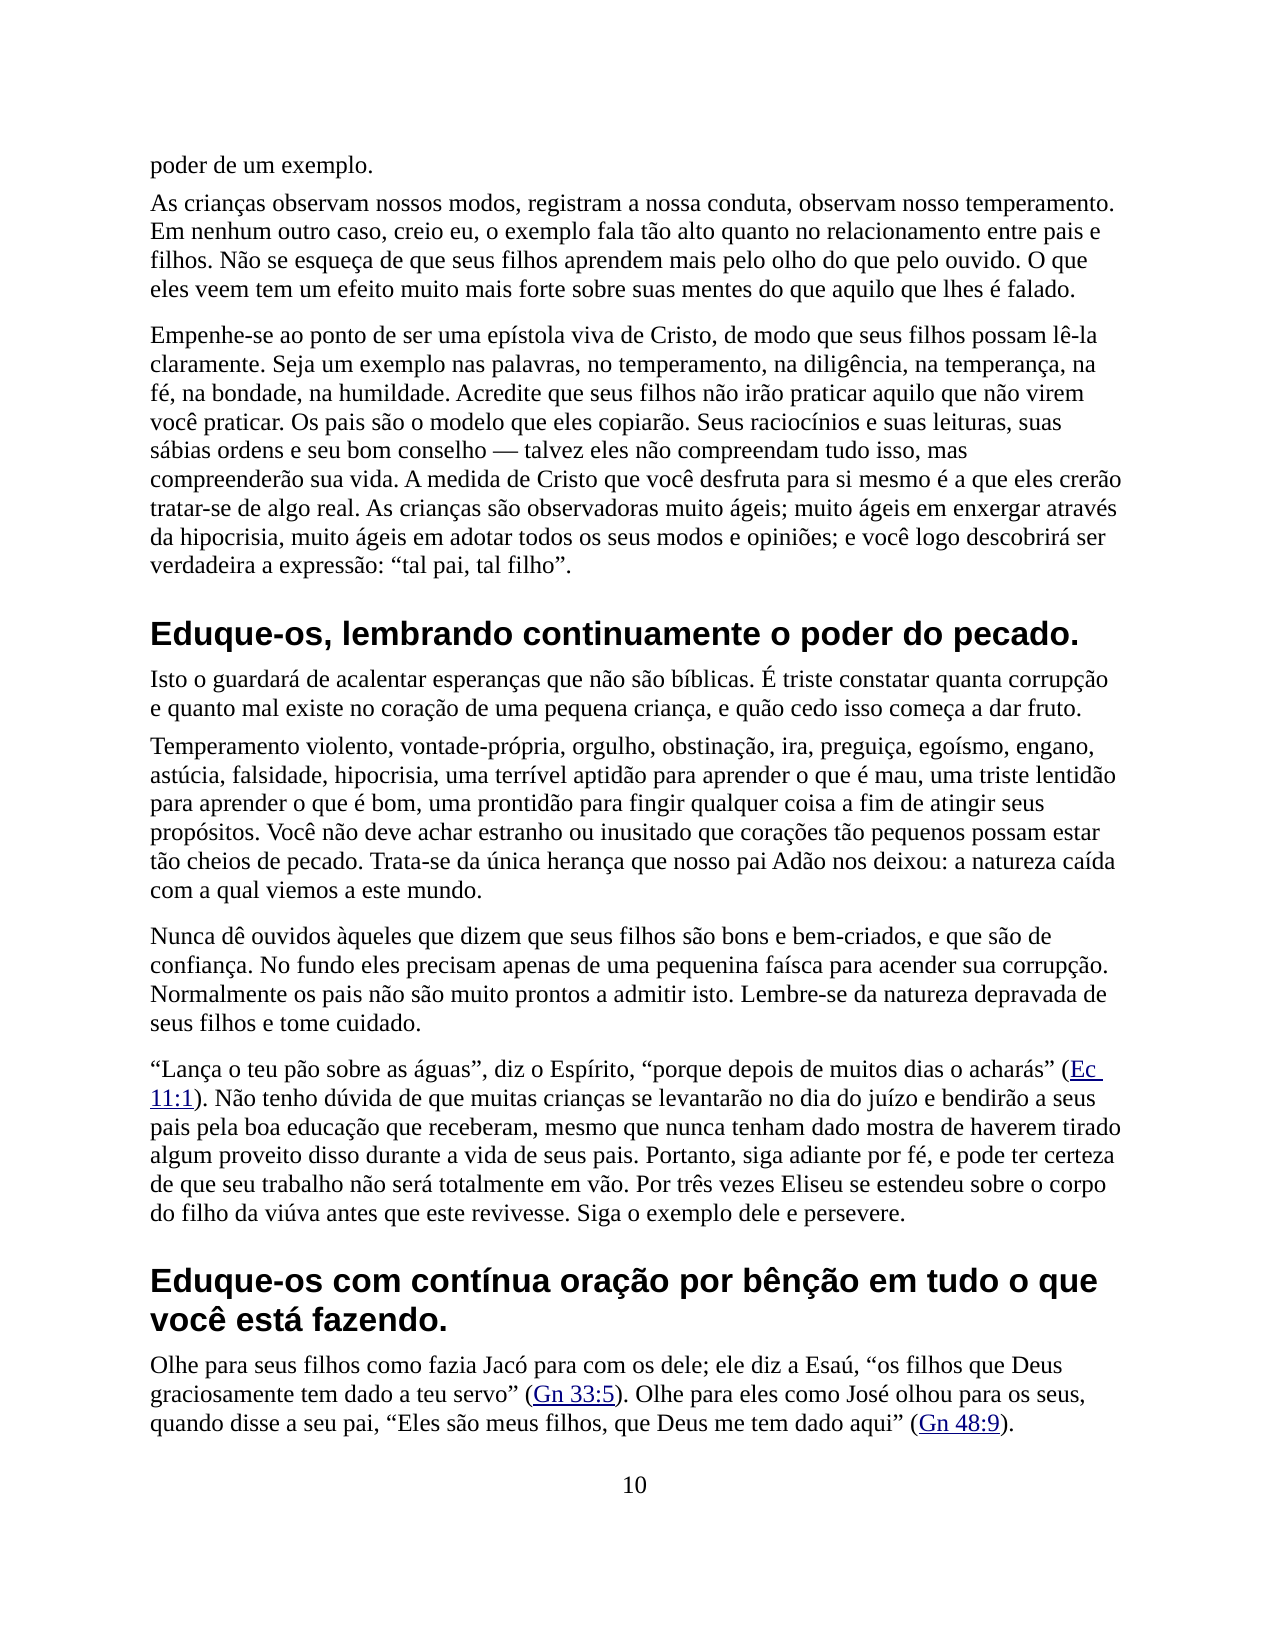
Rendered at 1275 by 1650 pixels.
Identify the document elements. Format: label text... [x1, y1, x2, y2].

text poder de um exemplo. [150, 150, 1125, 179]
text Nunca dê ouvidos àqueles que dizem que seus filhos são bons e bem-criados, e que são de confiança. No fundo eles precisam apenas de uma pequenina faísca para acender sua corrupção. Normalmente os pais não são muito prontos a admitir isto. Lembre-se da natureza depravada de seus filhos e tome cuidado. [150, 921, 1125, 1036]
text “Lança o teu pão sobre as águas”, diz o Espírito, “porque depois de muitos dias o acharás” (Ec 11:1). Não tenho dúvida de que muitas crianças se levantarão no dia do juízo e bendirão a seus pais pela boa educação que receberam, mesmo que nunca tenham dado mostra de haverem tirado algum proveito disso durante a vida de seus pais. Portanto, siga adiante por fé, e pode ter certeza de que seu trabalho não será totalmente em vão. Por três vezes Eliseu se estendeu sobre o corpo do filho da viúva antes que este revivesse. Siga o exemplo dele e persevere. [150, 1054, 1125, 1227]
text As crianças observam nossos modos, registram a nossa conduta, observam nosso temperamento. Em nenhum outro caso, creio eu, o exemplo fala tão alto quanto no relacionamento entre pais e filhos. Não se esqueça de que seus filhos aprendem mais pelo olho do que pelo ouvido. O que eles veem tem um efeito muito mais forte sobre suas mentes do que aquilo que lhes é falado. [150, 188, 1125, 303]
subtitle Eduque-os com contínua oração por bênção em tudo o que você está fazendo. [150, 1261, 1125, 1338]
text Isto o guardará de acalentar esperanças que não são bíblicas. É triste constatar quanta corrupção e quanto mal existe no coração de uma pequena criança, e quão cedo isso começa a dar fruto. [150, 664, 1125, 722]
text Temperamento violento, vontade-própria, orgulho, obstinação, ira, preguiça, egoísmo, engano, astúcia, falsidade, hipocrisia, uma terrível aptidão para aprender o que é mau, uma triste lentidão para aprender o que é bom, uma prontidão para fingir qualquer coisa a fim de atingir seus propósitos. Você não deve achar estranho ou inusitado que corações tão pequenos possam estar tão cheios de pecado. Trata-se da única herança que nosso pai Adão nos deixou: a natureza caída com a qual viemos a este mundo. [150, 731, 1125, 903]
text Empenhe-se ao ponto de ser uma epístola viva de Cristo, de modo que seus filhos possam lê-la claramente. Seja um exemplo nas palavras, no temperamento, na diligência, na temperança, na fé, na bondade, na humildade. Acredite que seus filhos não irão praticar aquilo que não virem você praticar. Os pais são o modelo que eles copiarão. Seus raciocínios e suas leituras, suas sábias ordens e seu bom conselho — talvez eles não compreendam tudo isso, mas compreenderão sua vida. A medida de Cristo que você desfruta para si mesmo é a que eles crerão tratar-se de algo real. As crianças são observadoras muito ágeis; muito ágeis em enxergar através da hipocrisia, muito ágeis em adotar todos os seus modos e opiniões; e você logo descobrirá ser verdadeira a expressão: “tal pai, tal filho”. [150, 321, 1125, 579]
text Olhe para seus filhos como fazia Jacó para com os dele; ele diz a Esaú, “os filhos que Deus graciosamente tem dado a teu servo” (Gn 33:5). Olhe para eles como José olhou para os seus, quando disse a seu pai, “Eles são meus filhos, que Deus me tem dado aqui” (Gn 48:9). [150, 1351, 1125, 1437]
subtitle Eduque-os, lembrando continuamente o poder do pecado. [150, 613, 1125, 652]
